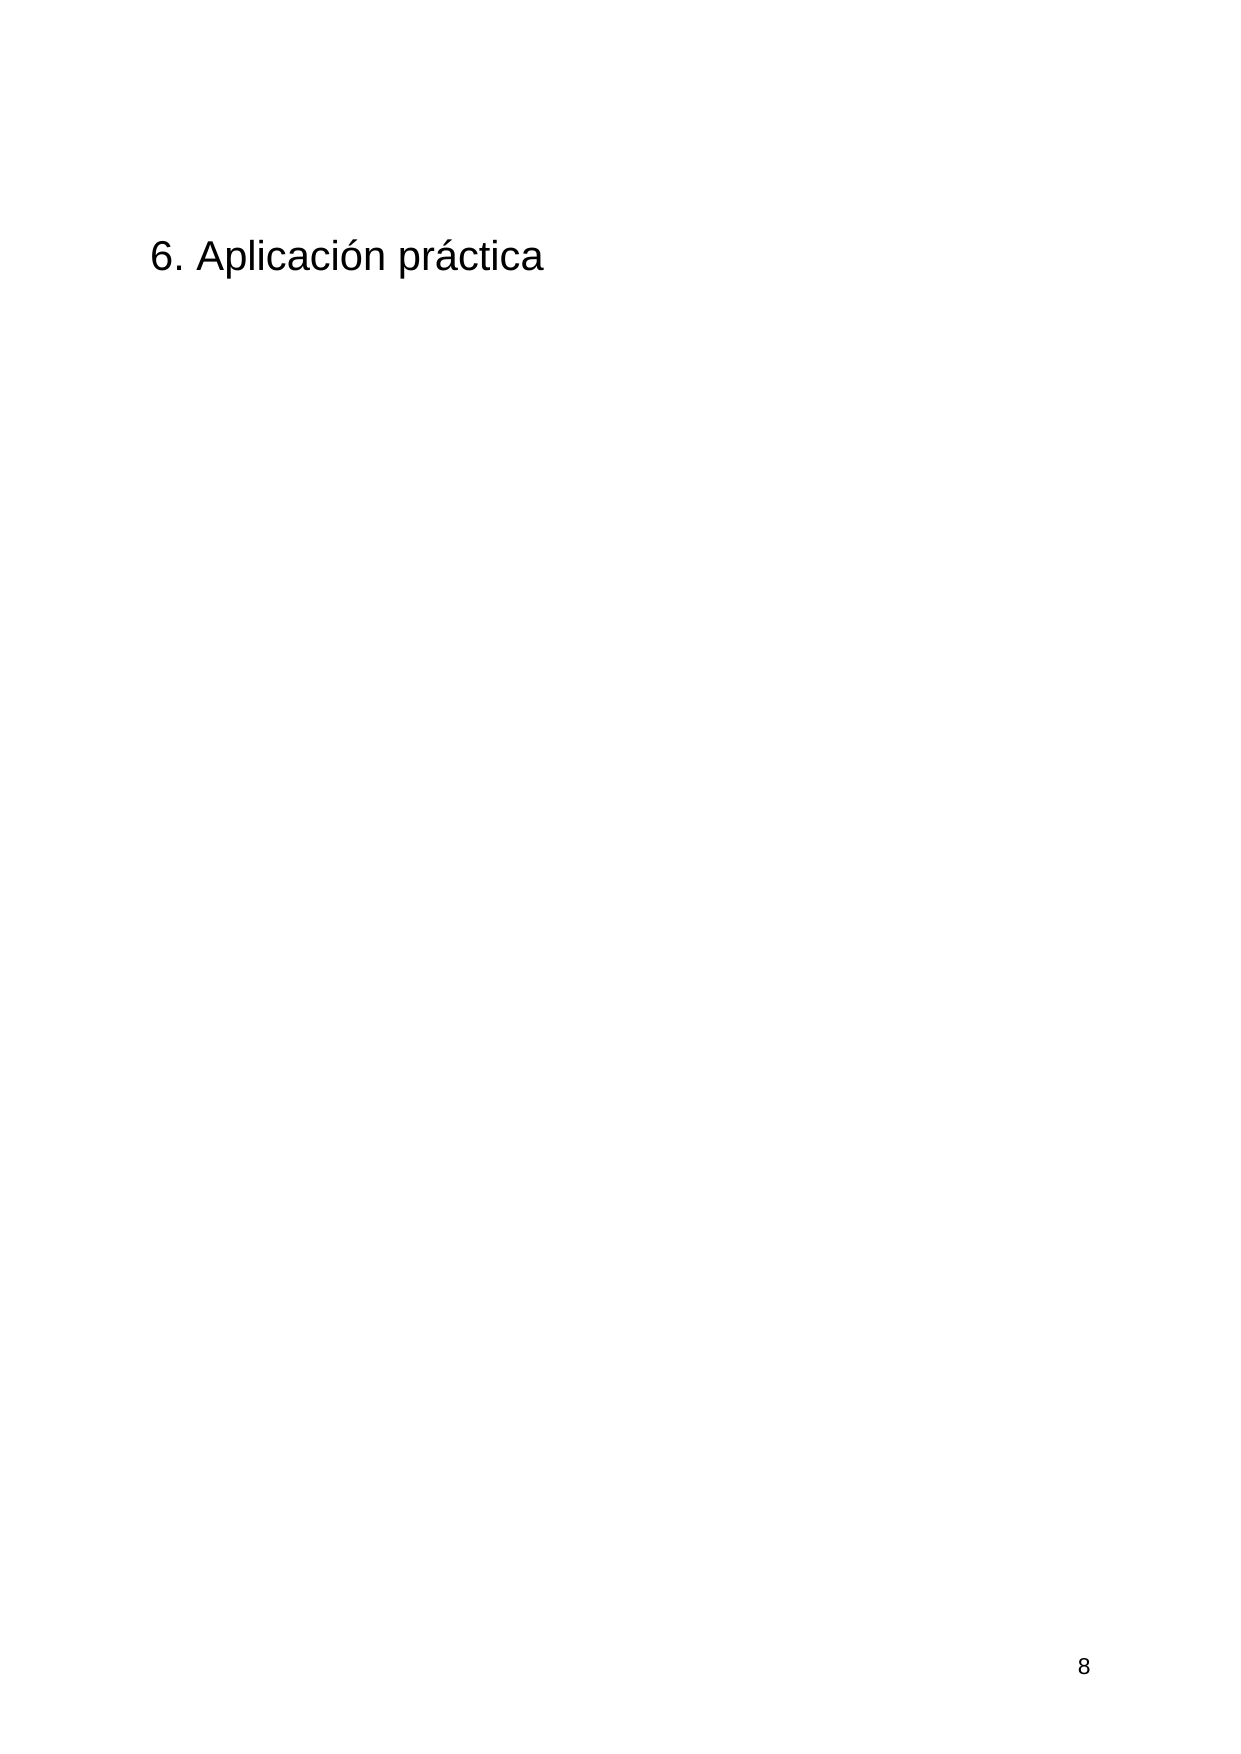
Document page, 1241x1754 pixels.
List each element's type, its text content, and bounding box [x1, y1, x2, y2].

subtitle 6. Aplicación práctica [150, 231, 1090, 279]
